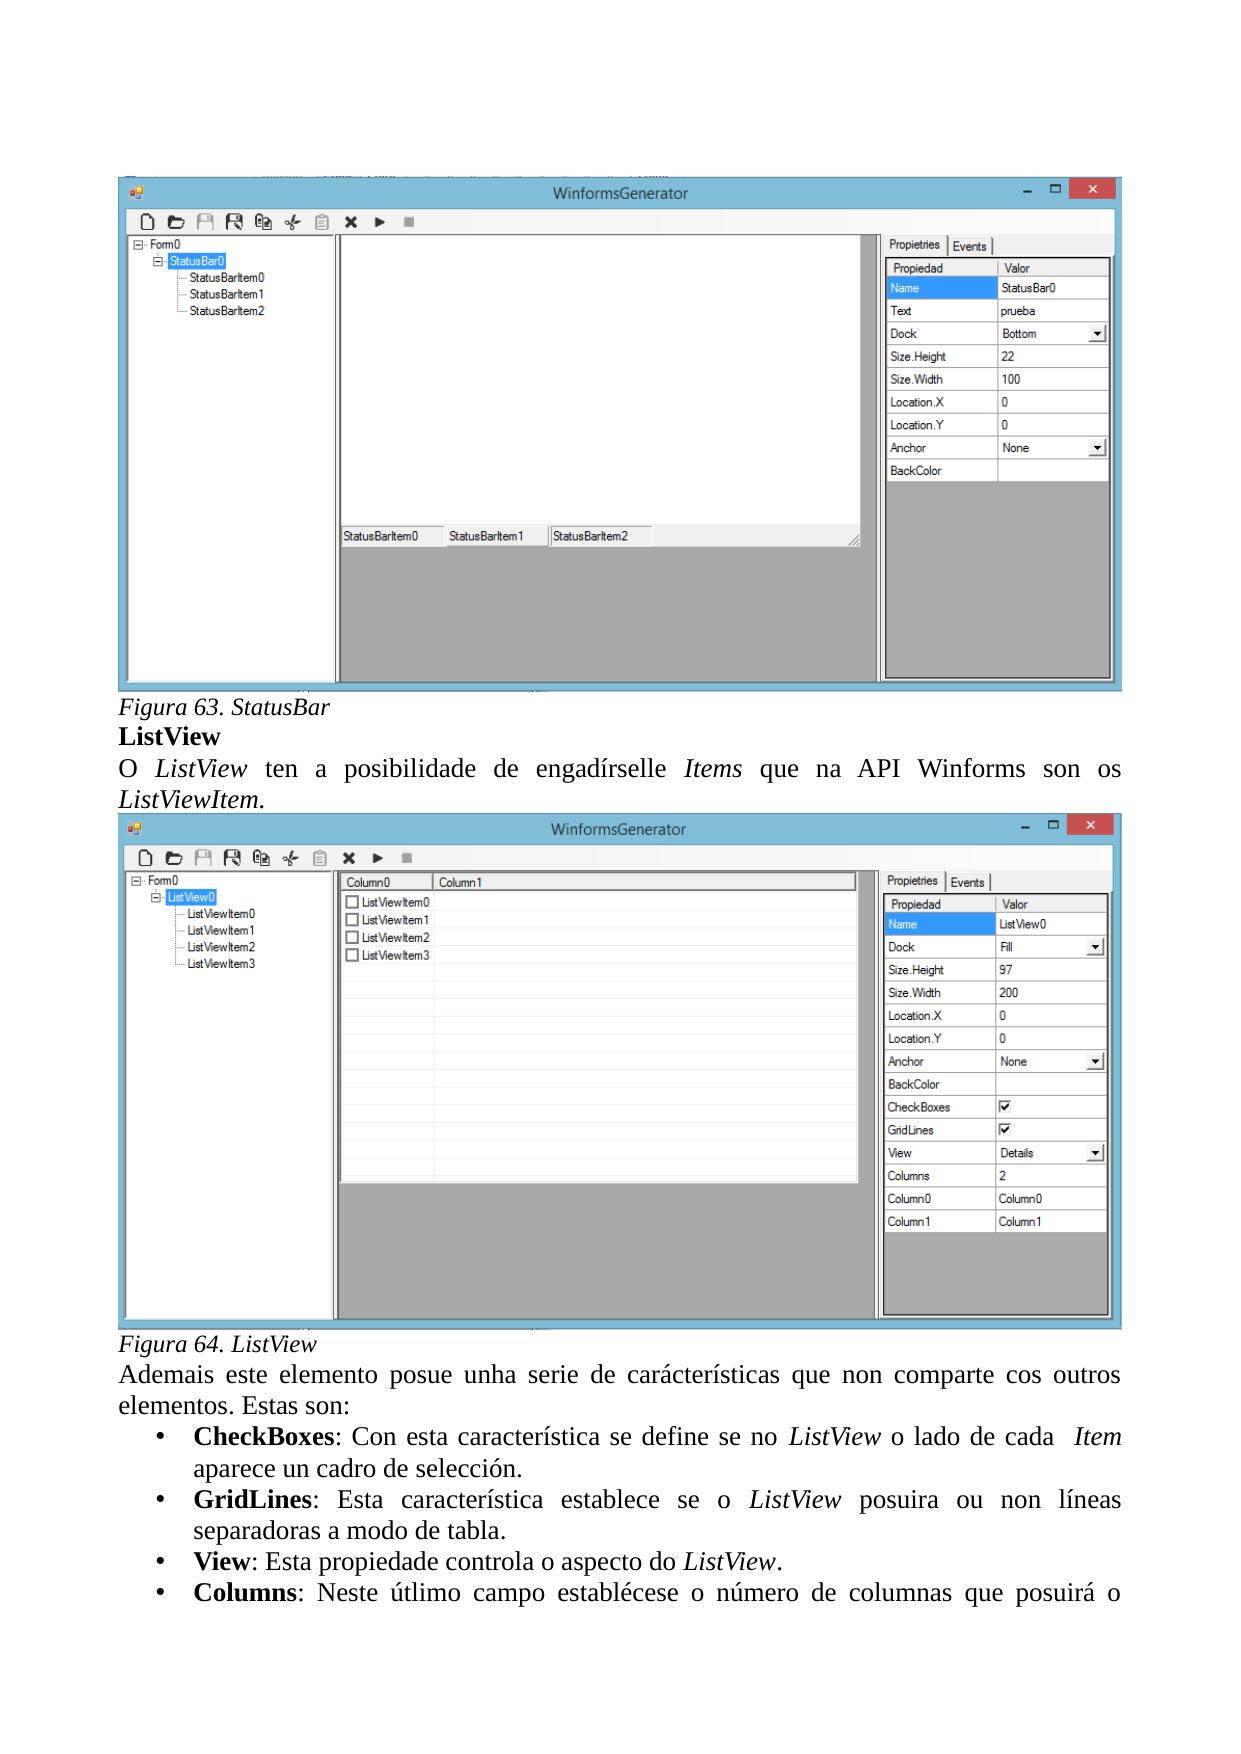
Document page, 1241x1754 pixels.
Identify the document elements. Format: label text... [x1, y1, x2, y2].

text Figura 64. ListView [118, 1330, 1122, 1358]
list View: Esta propiedade controla o aspecto do ListView. [156, 1545, 1122, 1576]
text Ademais este elemento posue unha serie de carácterísticas que non comparte cos outros elementos. Estas son: [118, 1358, 1122, 1420]
picture [118, 176, 1123, 692]
list CheckBoxes: Con esta característica se define se no ListView o lado de cada Item aparece un cadro de selección. [156, 1420, 1122, 1483]
picture [118, 813, 1123, 1330]
text O ListView ten a posibilidade de engadírselle Items que na API Winforms son os ListViewItem. [118, 752, 1122, 813]
text ListView [118, 721, 1122, 752]
list GridLines: Esta característica establece se o ListView posuira ou non líneas separadoras a modo de tabla. [156, 1483, 1122, 1545]
text Figura 63. StatusBar [118, 692, 1122, 721]
list Columns: Neste útlimo campo establécese o número de columnas que posuirá o [156, 1576, 1122, 1608]
